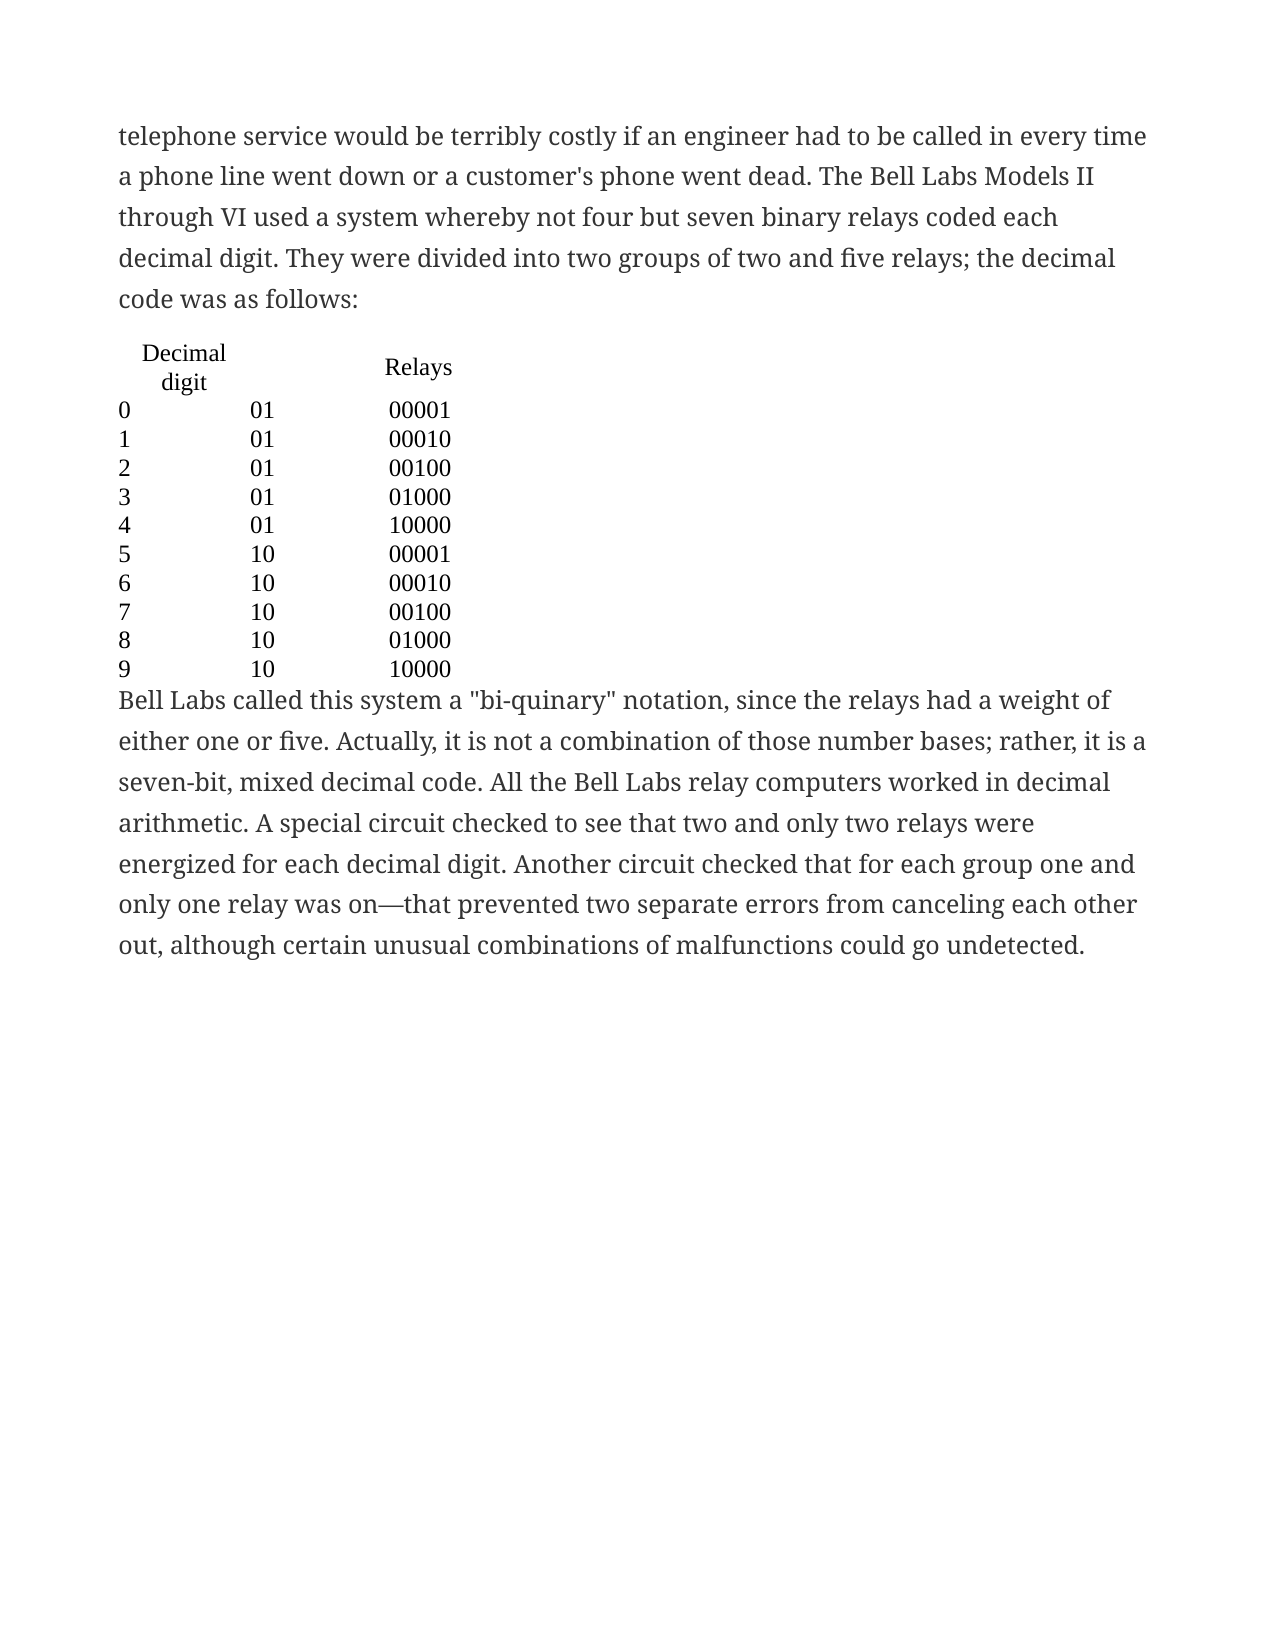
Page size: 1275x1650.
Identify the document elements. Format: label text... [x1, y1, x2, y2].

table_cell 10 [250, 597, 389, 625]
table_cell 00001 [389, 539, 587, 568]
table_cell 10 [250, 568, 389, 597]
table_cell 01 [250, 395, 389, 424]
table_header Relays [250, 338, 587, 395]
table_cell 01 [250, 482, 389, 510]
table_cell 00100 [389, 597, 587, 625]
table_cell 7 [118, 597, 250, 625]
table_cell 8 [118, 625, 250, 654]
table_cell 10000 [389, 510, 587, 539]
table_cell 6 [118, 568, 250, 597]
table_cell 2 [118, 453, 250, 482]
table_cell 01000 [389, 482, 587, 510]
table_cell 10 [250, 625, 389, 654]
table_cell 01 [250, 453, 389, 482]
table_cell 5 [118, 539, 250, 568]
table_cell 3 [118, 482, 250, 510]
table_cell 00001 [389, 395, 587, 424]
table_cell 01 [250, 510, 389, 539]
table_cell 10000 [389, 654, 587, 683]
text Bell Labs called this system a "bi-quinary" notation, since the relays had a weight of either one or five. Actually, it is not a combination of those number bases; rather, it is a seven-bit, mixed decimal code. All the Bell Labs relay computers worked in decimal arithmetic. A special circuit checked to see that two and only two relays were energized for each decimal digit. Another circuit checked that for each group one and only one relay was on—that prevented two separate errors from canceling each other out, although certain unusual combinations of malfunctions could go undetected. [118, 683, 1157, 962]
table_cell 10 [250, 539, 389, 568]
table_cell 00010 [389, 568, 587, 597]
text telephone service would be terribly costly if an engineer had to be called in every time a phone line went down or a customer's phone went dead. The Bell Labs Models II through VI used a system whereby not four but seven binary relays coded each decimal digit. They were divided into two groups of two and five relays; the decimal code was as follows: [118, 118, 1157, 316]
table_cell 0 [118, 395, 250, 424]
table_cell 4 [118, 510, 250, 539]
table_cell 1 [118, 424, 250, 453]
table_header Decimal digit [118, 338, 250, 395]
table_cell 01 [250, 424, 389, 453]
table_cell 00010 [389, 424, 587, 453]
table_cell 9 [118, 654, 250, 683]
table_cell 10 [250, 654, 389, 683]
table_cell 01000 [389, 625, 587, 654]
table_cell 00100 [389, 453, 587, 482]
